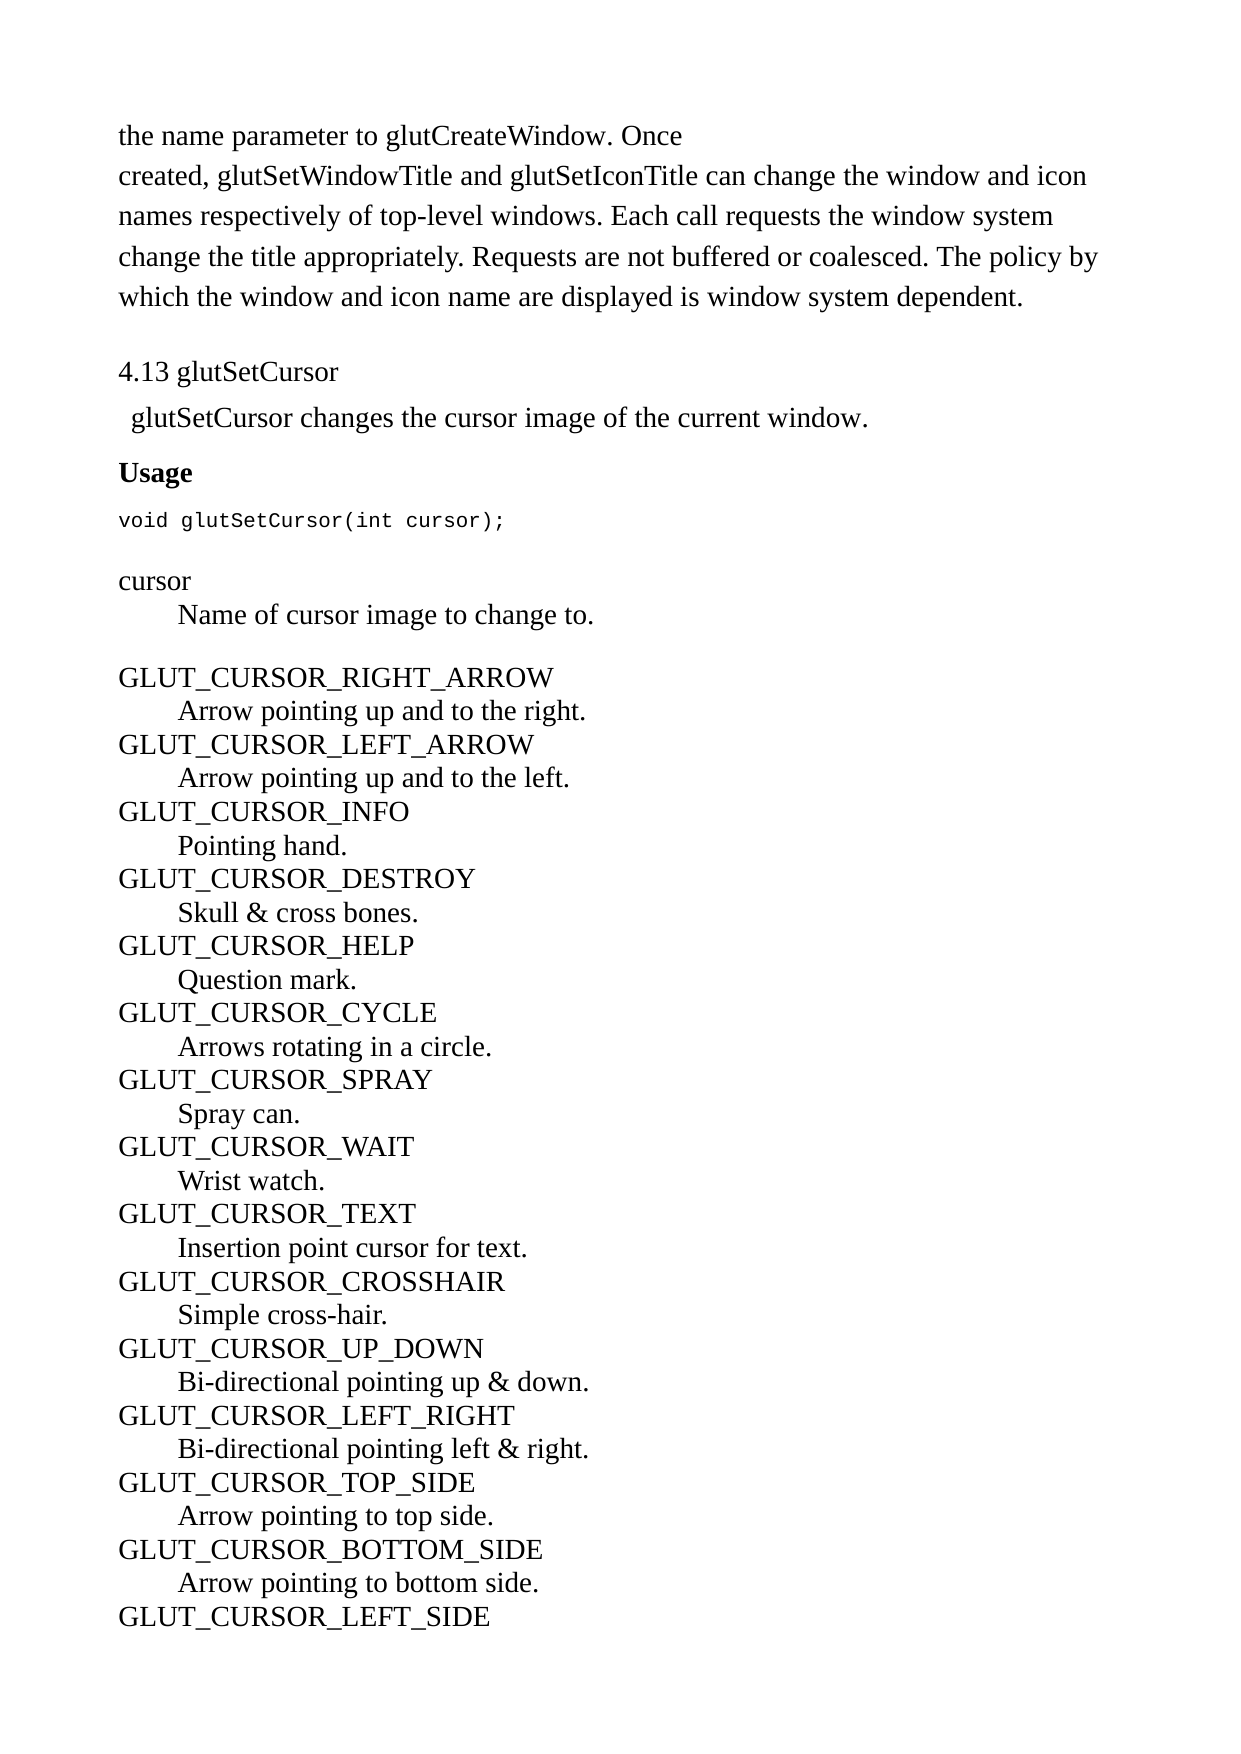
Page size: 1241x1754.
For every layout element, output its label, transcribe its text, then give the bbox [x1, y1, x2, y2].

subtitle GLUT_CURSOR_CYCLE [118, 995, 1122, 1029]
list Bi-directional pointing up & down. [177, 1364, 1122, 1398]
subtitle GLUT_CURSOR_LEFT_ARROW [118, 727, 1122, 761]
list Question mark. [177, 962, 1122, 995]
list Skull & cross bones. [177, 895, 1122, 928]
list Arrow pointing to top side. [177, 1498, 1122, 1532]
text glutSetCursor changes the cursor image of the current window. [118, 401, 1122, 434]
subtitle GLUT_CURSOR_LEFT_SIDE [118, 1599, 1122, 1633]
list Wrist watch. [177, 1163, 1122, 1197]
subtitle GLUT_CURSOR_TOP_SIDE [118, 1465, 1122, 1498]
list Name of cursor image to change to. [177, 597, 1122, 630]
list Arrows rotating in a circle. [177, 1029, 1122, 1062]
subtitle GLUT_CURSOR_LEFT_RIGHT [118, 1398, 1122, 1431]
list Arrow pointing up and to the left. [177, 761, 1122, 794]
subtitle GLUT_CURSOR_TEXT [118, 1197, 1122, 1230]
text void glutSetCursor(int cursor); [118, 510, 1122, 534]
subtitle 4.13 glutSetCursor [118, 354, 1122, 388]
text Usage [118, 455, 1122, 489]
subtitle GLUT_CURSOR_HELP [118, 928, 1122, 962]
list Arrow pointing up and to the right. [177, 693, 1122, 727]
subtitle GLUT_CURSOR_BOTTOM_SIDE [118, 1532, 1122, 1566]
list Pointing hand. [177, 828, 1122, 861]
list Simple cross-hair. [177, 1297, 1122, 1331]
subtitle GLUT_CURSOR_UP_DOWN [118, 1331, 1122, 1364]
subtitle cursor [118, 563, 1122, 597]
subtitle GLUT_CURSOR_INFO [118, 794, 1122, 828]
subtitle GLUT_CURSOR_WAIT [118, 1129, 1122, 1163]
list Arrow pointing to bottom side. [177, 1566, 1122, 1599]
list Insertion point cursor for text. [177, 1230, 1122, 1264]
subtitle GLUT_CURSOR_SPRAY [118, 1062, 1122, 1096]
list Spray can. [177, 1096, 1122, 1129]
list Bi-directional pointing left & right. [177, 1431, 1122, 1465]
text the name parameter to glutCreateWindow. Once created, glutSetWindowTitle and glutSetIconTitle can change the window and icon names respectively of top-level windows. Each call requests the window system change the title appropriately. Requests are not buffered or coalesced. The policy by which the window and icon name are displayed is window system dependent. [118, 118, 1122, 312]
subtitle GLUT_CURSOR_DESTROY [118, 861, 1122, 895]
subtitle GLUT_CURSOR_CROSSHAIR [118, 1264, 1122, 1297]
subtitle GLUT_CURSOR_RIGHT_ARROW [118, 660, 1122, 693]
